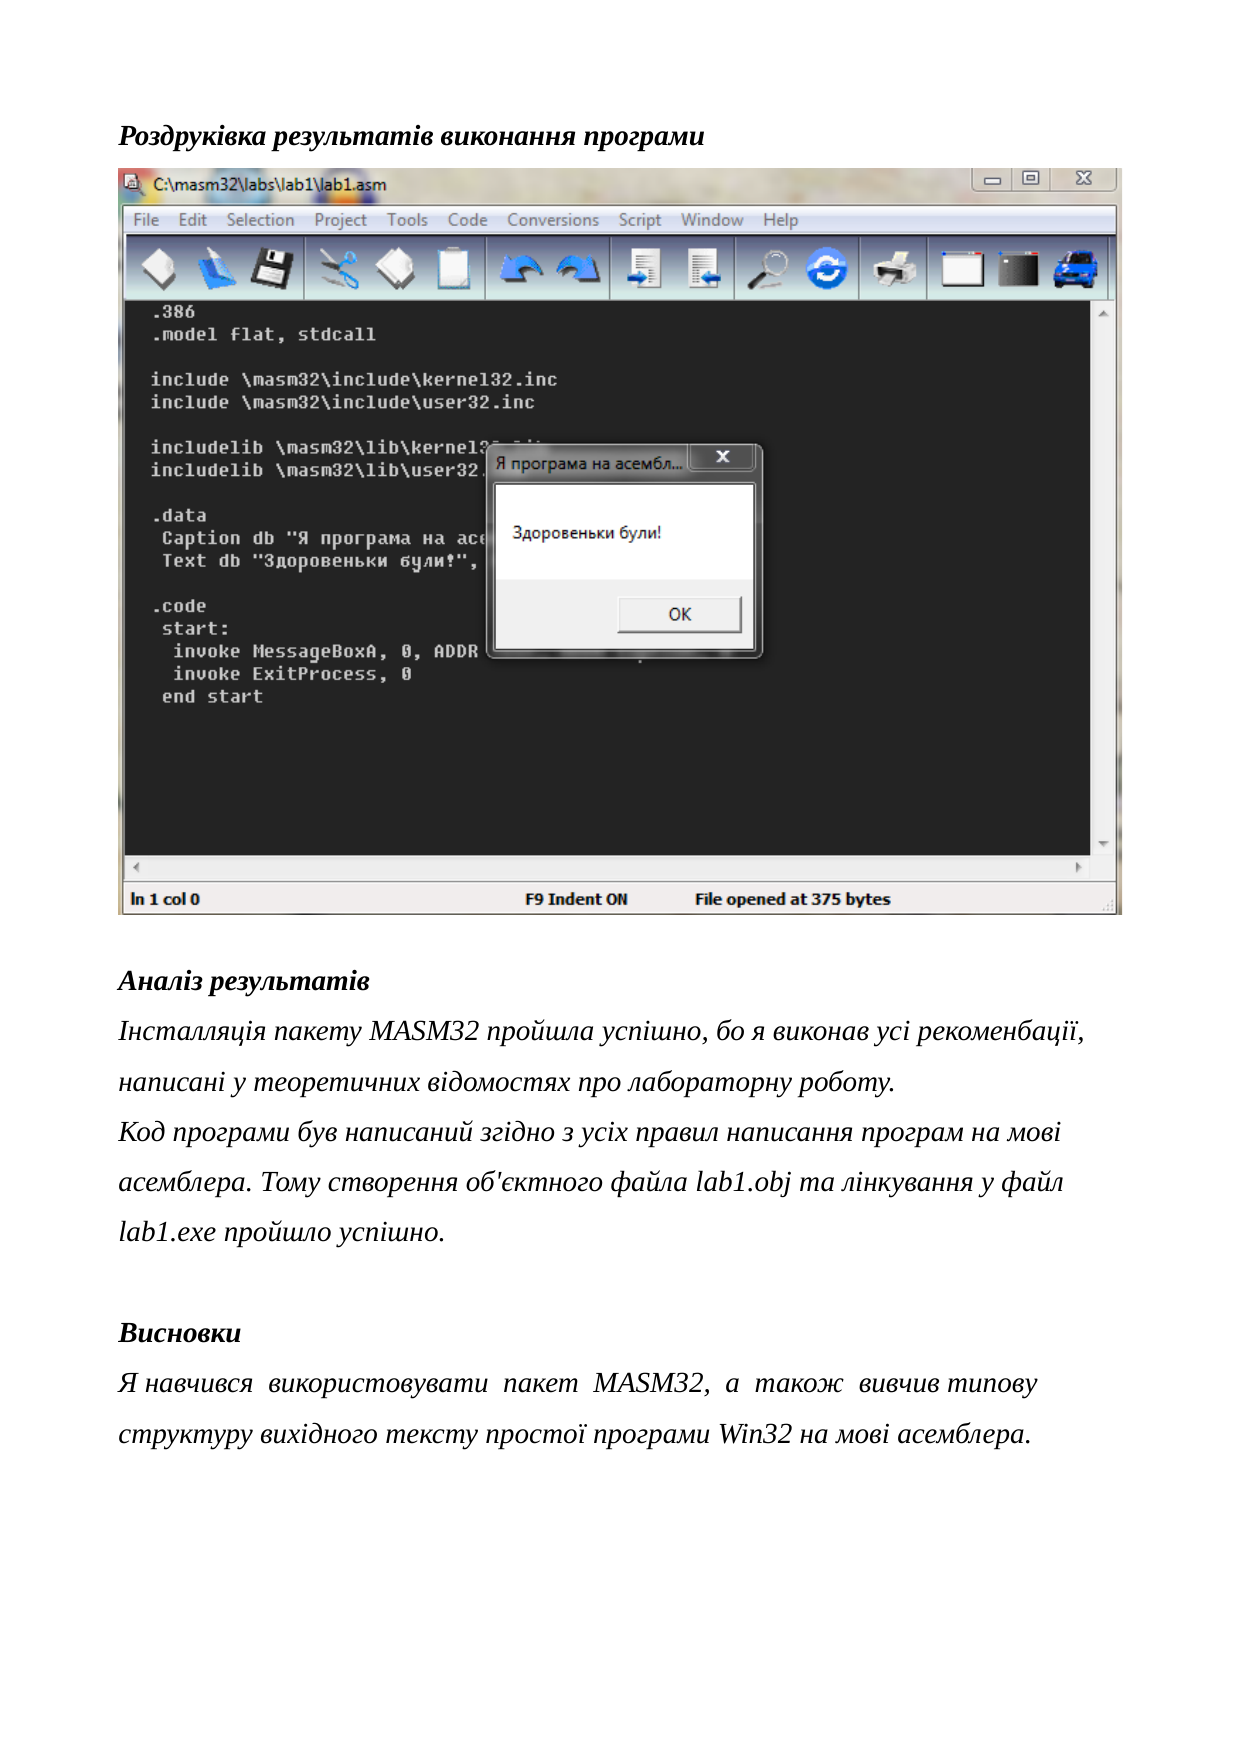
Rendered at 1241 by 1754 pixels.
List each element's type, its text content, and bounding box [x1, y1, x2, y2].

text Роздруківка результатів виконання програми [118, 118, 1122, 152]
text Я навчився використовувати пакет MASM32, а також вивчив типову структуру вихідного тексту простої програми Win32 на мові асемблера. [118, 1366, 1122, 1449]
text Код програми був написаний згідно з усіх правил написання програм на мові асемблера. Тому створення об'єктного файла lab1.obj та лінкування у файл lab1.exe пройшло успішно. [118, 1114, 1122, 1248]
picture [118, 168, 1123, 915]
text Висновки [118, 1315, 1122, 1349]
text Інсталляція пакету MASM32 пройшла успішно, бо я виконав усі рекоменбації, написані у теоретичних відомостях про лабораторну роботу. [118, 1013, 1122, 1097]
text Аналіз результатів [118, 963, 1122, 997]
